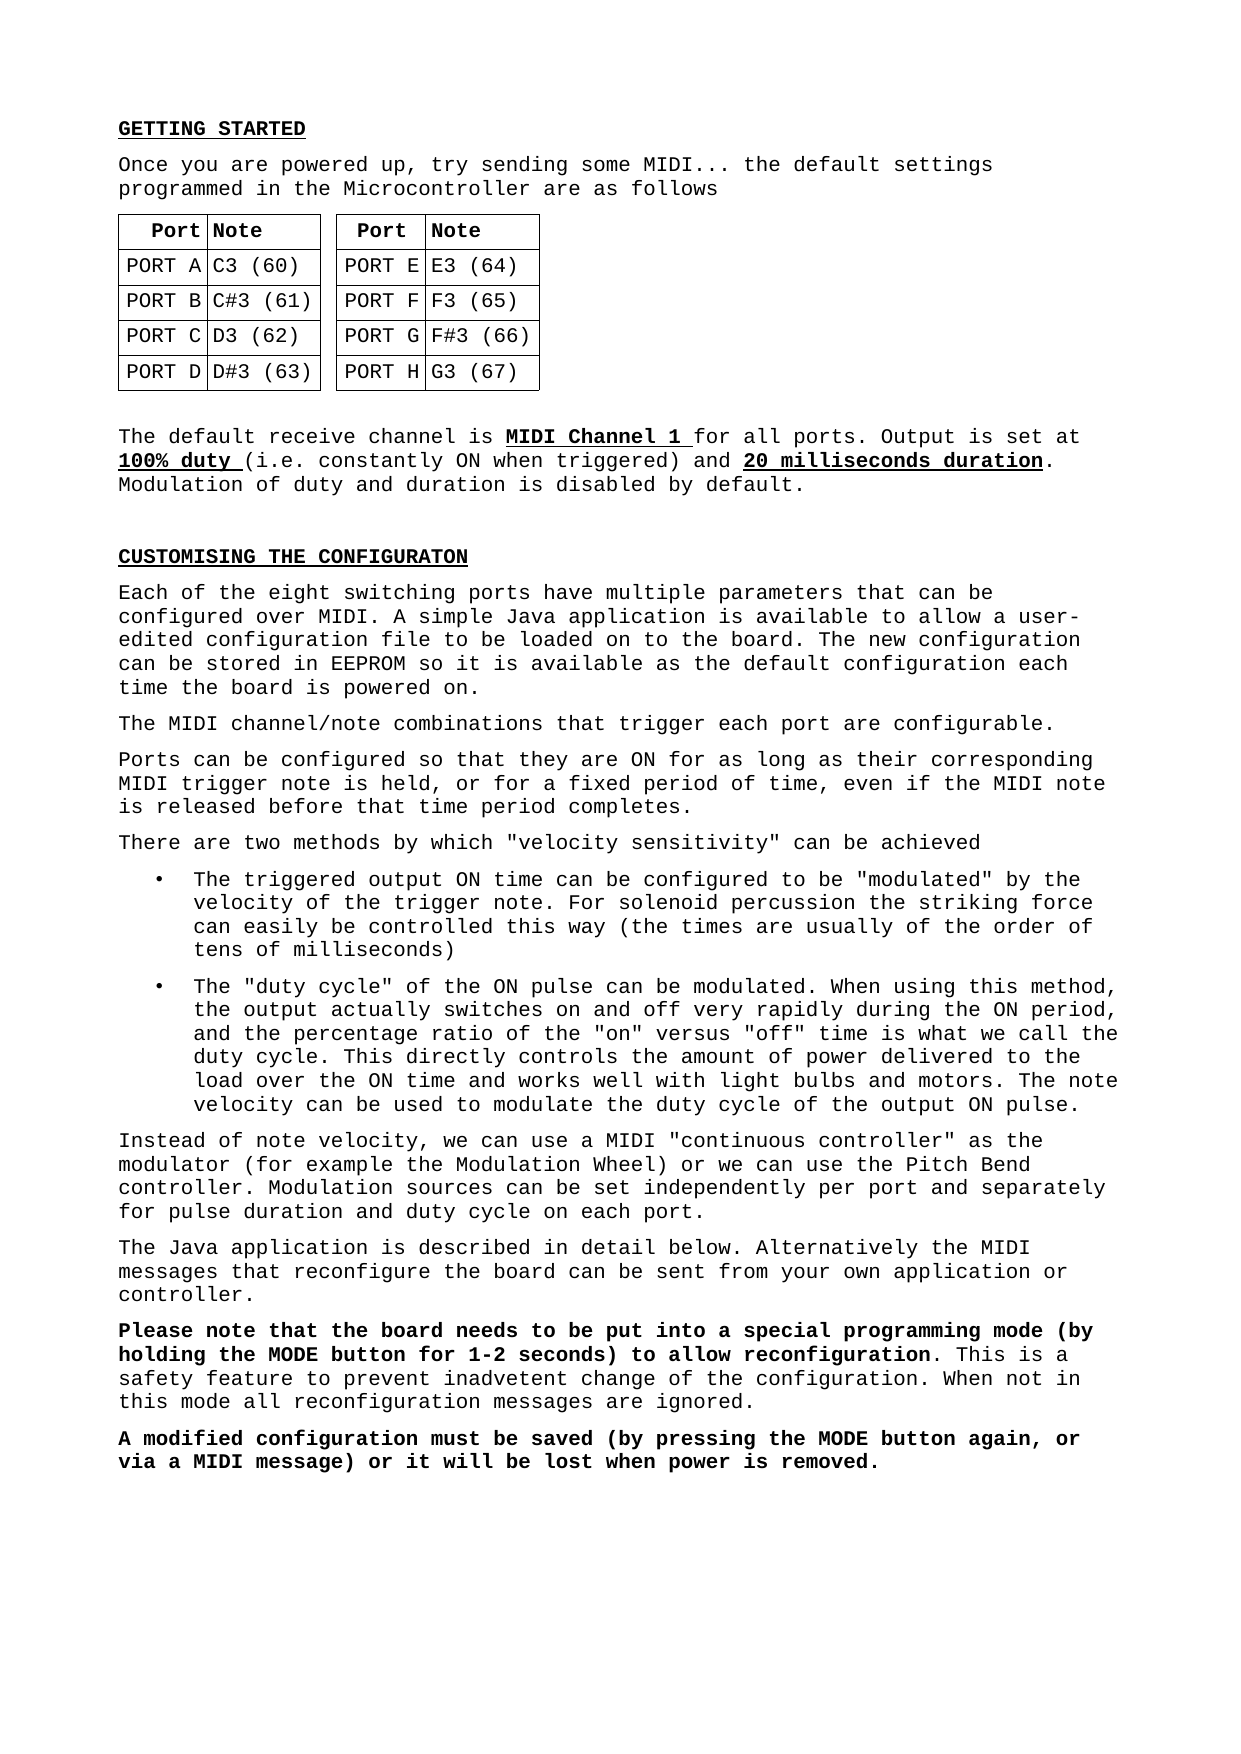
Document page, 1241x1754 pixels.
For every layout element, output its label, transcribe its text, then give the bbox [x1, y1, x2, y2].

table_header Note [426, 215, 539, 249]
table_cell PORT B [119, 286, 207, 320]
list The triggered output ON time can be configured to be "modulated" by the velocity of the trigger note. For solenoid percussion the striking force can easily be controlled this way (the times are usually of the order of tens of milliseconds) [156, 868, 1122, 963]
text The MIDI channel/note combinations that trigger each port are configurable. [118, 713, 1122, 736]
table_cell PORT E [337, 250, 425, 284]
text There are two methods by which "velocity sensitivity" can be achieved [118, 832, 1122, 856]
table_cell D3 (62) [208, 321, 320, 355]
text The default receive channel is MIDI Channel 1 for all ports. Output is set at 100% duty (i.e. constantly ON when triggered) and 20 milliseconds duration. Modulation of duty and duration is disabled by default. [118, 426, 1122, 497]
text Please note that the board needs to be put into a special programming mode (by holding the MODE button for 1-2 seconds) to allow reconfiguration. This is a safety feature to prevent inadvetent change of the configuration. When not in this mode all reconfiguration messages are ignored. [118, 1321, 1122, 1415]
table_cell [321, 285, 336, 320]
table_cell C#3 (61) [208, 286, 320, 320]
text Instead of note velocity, we can use a MIDI "continuous controller" as the modulator (for example the Modulation Wheel) or we can use the Pitch Bend controller. Modulation sources can be set independently per port and separately for pulse duration and duty cycle on each port. [118, 1130, 1122, 1224]
text The Java application is described in detail below. Alternatively the MIDI messages that reconfigure the board can be sent from your own application or controller. [118, 1237, 1122, 1308]
table_cell G3 (67) [426, 356, 539, 390]
table_cell PORT A [119, 250, 207, 284]
table_cell PORT H [337, 356, 425, 390]
text CUSTOMISING THE CONFIGURATON [118, 546, 1122, 569]
table_cell PORT F [337, 286, 425, 320]
table_cell PORT C [119, 321, 207, 355]
table_header Note [208, 215, 320, 249]
table_header Port [119, 215, 207, 249]
text Ports can be configured so that they are ON for as long as their corresponding MIDI trigger note is held, or for a fixed period of time, even if the MIDI note is released before that time period completes. [118, 749, 1122, 820]
table_cell F#3 (66) [426, 321, 539, 355]
table_cell E3 (64) [426, 250, 539, 284]
text A modified configuration must be saved (by pressing the MODE button again, or via a MIDI message) or it will be lost when power is removed. [118, 1428, 1122, 1475]
table_cell [321, 355, 336, 390]
text GETTING STARTED [118, 118, 1122, 142]
text Once you are powered up, try sending some MIDI... the default settings programmed in the Microcontroller are as follows [118, 154, 1122, 202]
table_header Port [337, 215, 425, 249]
table_header [321, 214, 336, 249]
text Each of the eight switching ports have multiple parameters that can be configured over MIDI. A simple Java application is available to allow a user-edited configuration file to be loaded on to the board. The new configuration can be stored in EEPROM so it is available as the default configuration each time the board is powered on. [118, 582, 1122, 700]
list The "duty cycle" of the ON pulse can be modulated. When using this method, the output actually switches on and off very rapidly during the ON period, and the percentage ratio of the "on" versus "off" time is what we call the duty cycle. This directly controls the amount of power delivered to the load over the ON time and works well with light bulbs and motors. The note velocity can be used to modulate the duty cycle of the output ON pulse. [156, 976, 1122, 1117]
table_cell PORT G [337, 321, 425, 355]
table_cell PORT D [119, 356, 207, 390]
table_cell [321, 320, 336, 355]
table_cell F3 (65) [426, 286, 539, 320]
table_cell C3 (60) [208, 250, 320, 284]
table_cell [321, 249, 336, 284]
table_cell D#3 (63) [208, 356, 320, 390]
